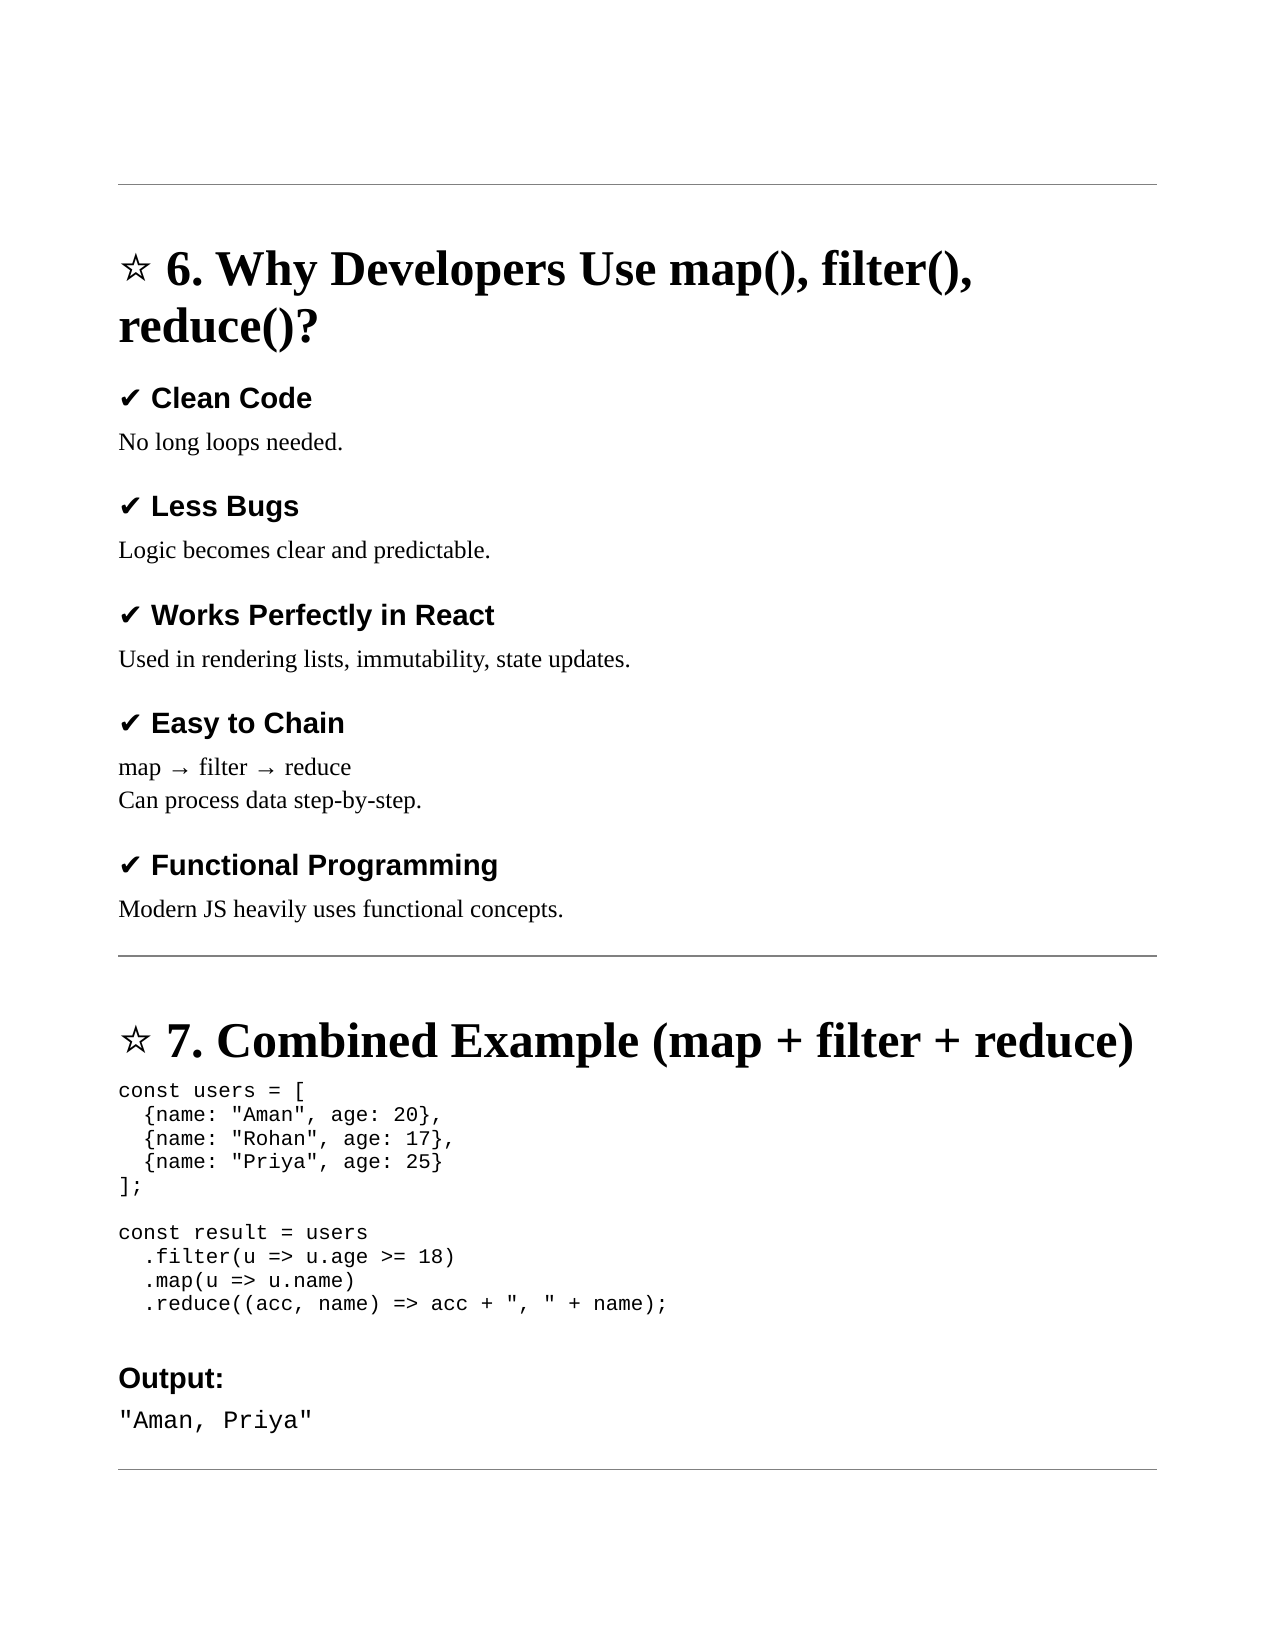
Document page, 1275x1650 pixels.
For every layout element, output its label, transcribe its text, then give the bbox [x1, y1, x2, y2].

subtitle ⭐ 7. Combined Example (map + filter + reduce) [118, 1011, 1157, 1068]
subtitle ✔ Easy to Chain [118, 706, 1157, 740]
subtitle Output: [118, 1361, 1157, 1395]
text {name: "Priya", age: 25} [118, 1151, 1157, 1175]
text "Aman, Priya" [118, 1407, 1157, 1436]
text {name: "Aman", age: 20}, [118, 1104, 1157, 1128]
text .filter(u => u.age >= 18) [118, 1246, 1157, 1270]
subtitle ✔ Works Perfectly in React [118, 597, 1157, 631]
subtitle ✔ Less Bugs [118, 489, 1157, 523]
text {name: "Rohan", age: 17}, [118, 1128, 1157, 1151]
subtitle ✔ Clean Code [118, 381, 1157, 414]
subtitle ✔ Functional Programming [118, 847, 1157, 881]
text const users = [ [118, 1081, 1157, 1104]
text map → filter → reduce Can process data step-by-step. [118, 752, 1157, 814]
text .reduce((acc, name) => acc + ", " + name); [118, 1293, 1157, 1317]
text Modern JS heavily uses functional concepts. [118, 894, 1157, 922]
text Logic becomes clear and predictable. [118, 535, 1157, 564]
text ]; [118, 1175, 1157, 1199]
subtitle ⭐ 6. Why Developers Use map(), filter(), reduce()? [118, 238, 1157, 353]
text No long loops needed. [118, 427, 1157, 456]
text .map(u => u.name) [118, 1270, 1157, 1293]
text const result = users [118, 1222, 1157, 1246]
text Used in rendering lists, immutability, state updates. [118, 644, 1157, 672]
